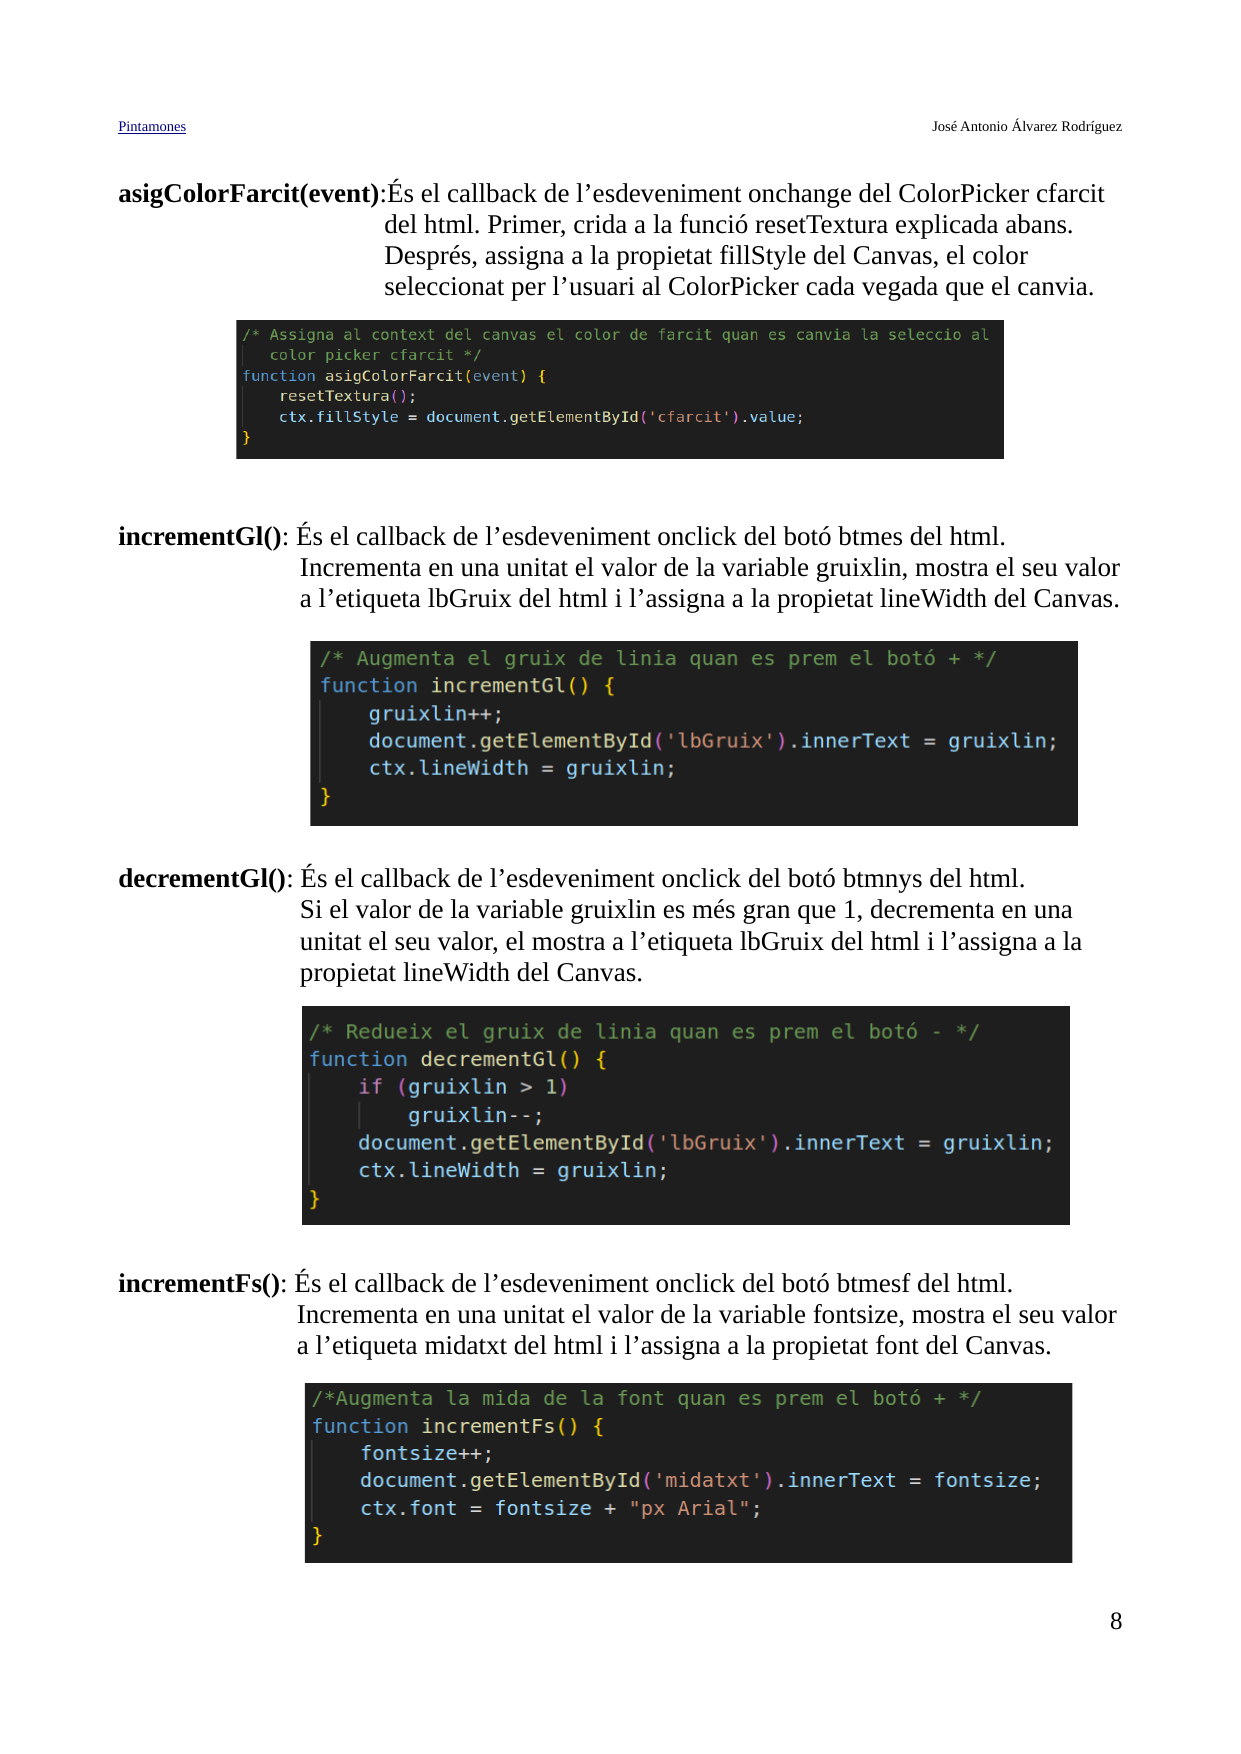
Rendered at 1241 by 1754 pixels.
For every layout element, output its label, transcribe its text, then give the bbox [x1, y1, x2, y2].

text a l’etiqueta midatxt del html i l’assigna a la propietat font del Canvas. [118, 1329, 1122, 1361]
text Incrementa en una unitat el valor de la variable fontsize, mostra el seu valor [118, 1298, 1122, 1329]
text Si el valor de la variable gruixlin es més gran que 1, decrementa en una unitat el seu valor, el mostra a l’etiqueta lbGruix del html i l’assigna a la propietat lineWidth del Canvas. [118, 893, 1122, 987]
text incrementFs(): És el callback de l’esdeveniment onclick del botó btmesf del html. [118, 1267, 1122, 1298]
text incrementGl(): És el callback de l’esdeveniment onclick del botó btmes del html. [118, 520, 1122, 551]
picture [304, 1383, 1073, 1563]
text del html. Primer, crida a la funció resetTextura explicada abans. Després, assigna a la propietat fillStyle del Canvas, el color [118, 208, 1122, 271]
text a l’etiqueta lbGruix del html i l’assigna a la propietat lineWidth del Canvas. [118, 582, 1122, 613]
text decrementGl(): És el callback de l’esdeveniment onclick del botó btmnys del html. [118, 862, 1122, 893]
picture [302, 1006, 1070, 1225]
text Incrementa en una unitat el valor de la variable gruixlin, mostra el seu valor [118, 551, 1122, 582]
picture [310, 641, 1078, 826]
text seleccionat per l’usuari al ColorPicker cada vegada que el canvia. [118, 271, 1122, 302]
picture [236, 320, 1004, 459]
text asigColorFarcit(event):És el callback de l’esdeveniment onchange del ColorPicker cfarcit [118, 177, 1122, 208]
